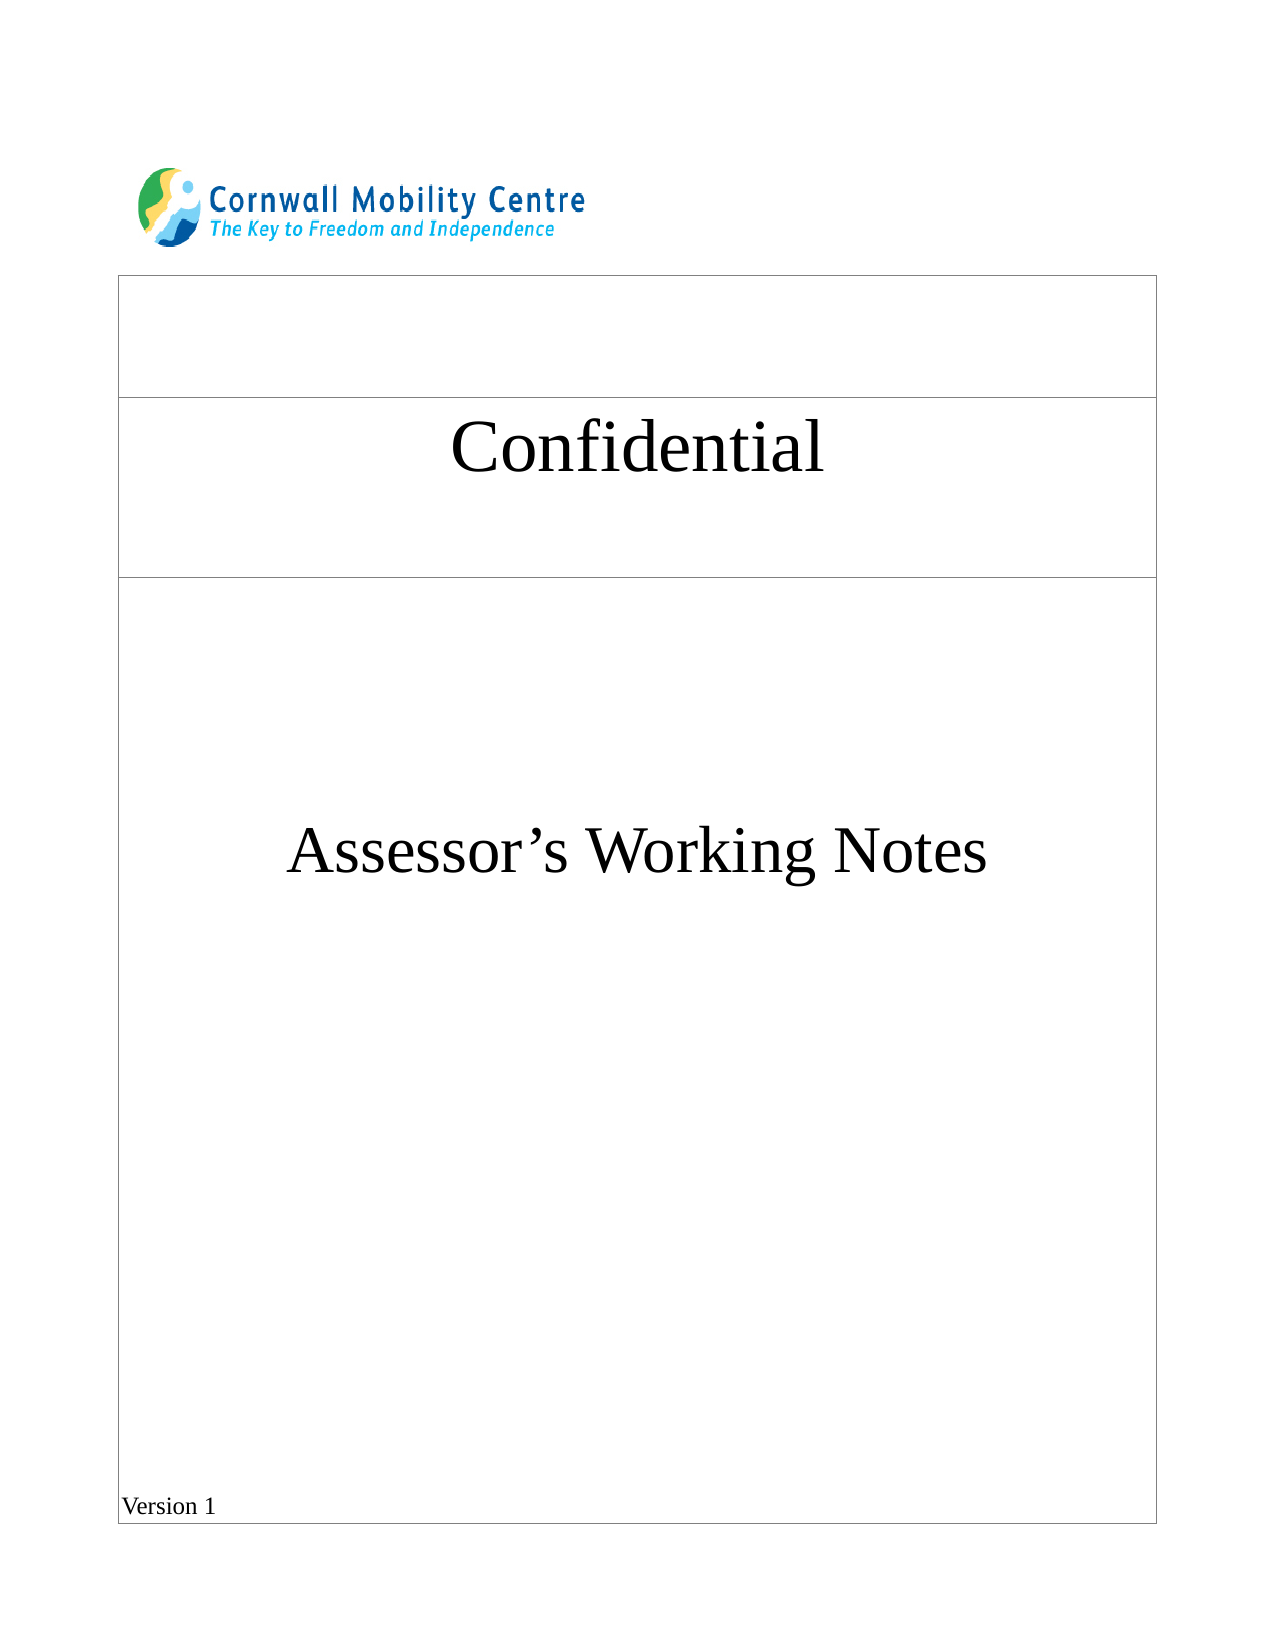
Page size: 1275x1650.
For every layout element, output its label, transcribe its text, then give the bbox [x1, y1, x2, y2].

table_header [119, 276, 1156, 397]
picture [138, 168, 590, 247]
table_cell Confidential [119, 398, 1156, 577]
table_cell Assessor’s Working Notes Version 1 <time> [119, 578, 1156, 1523]
